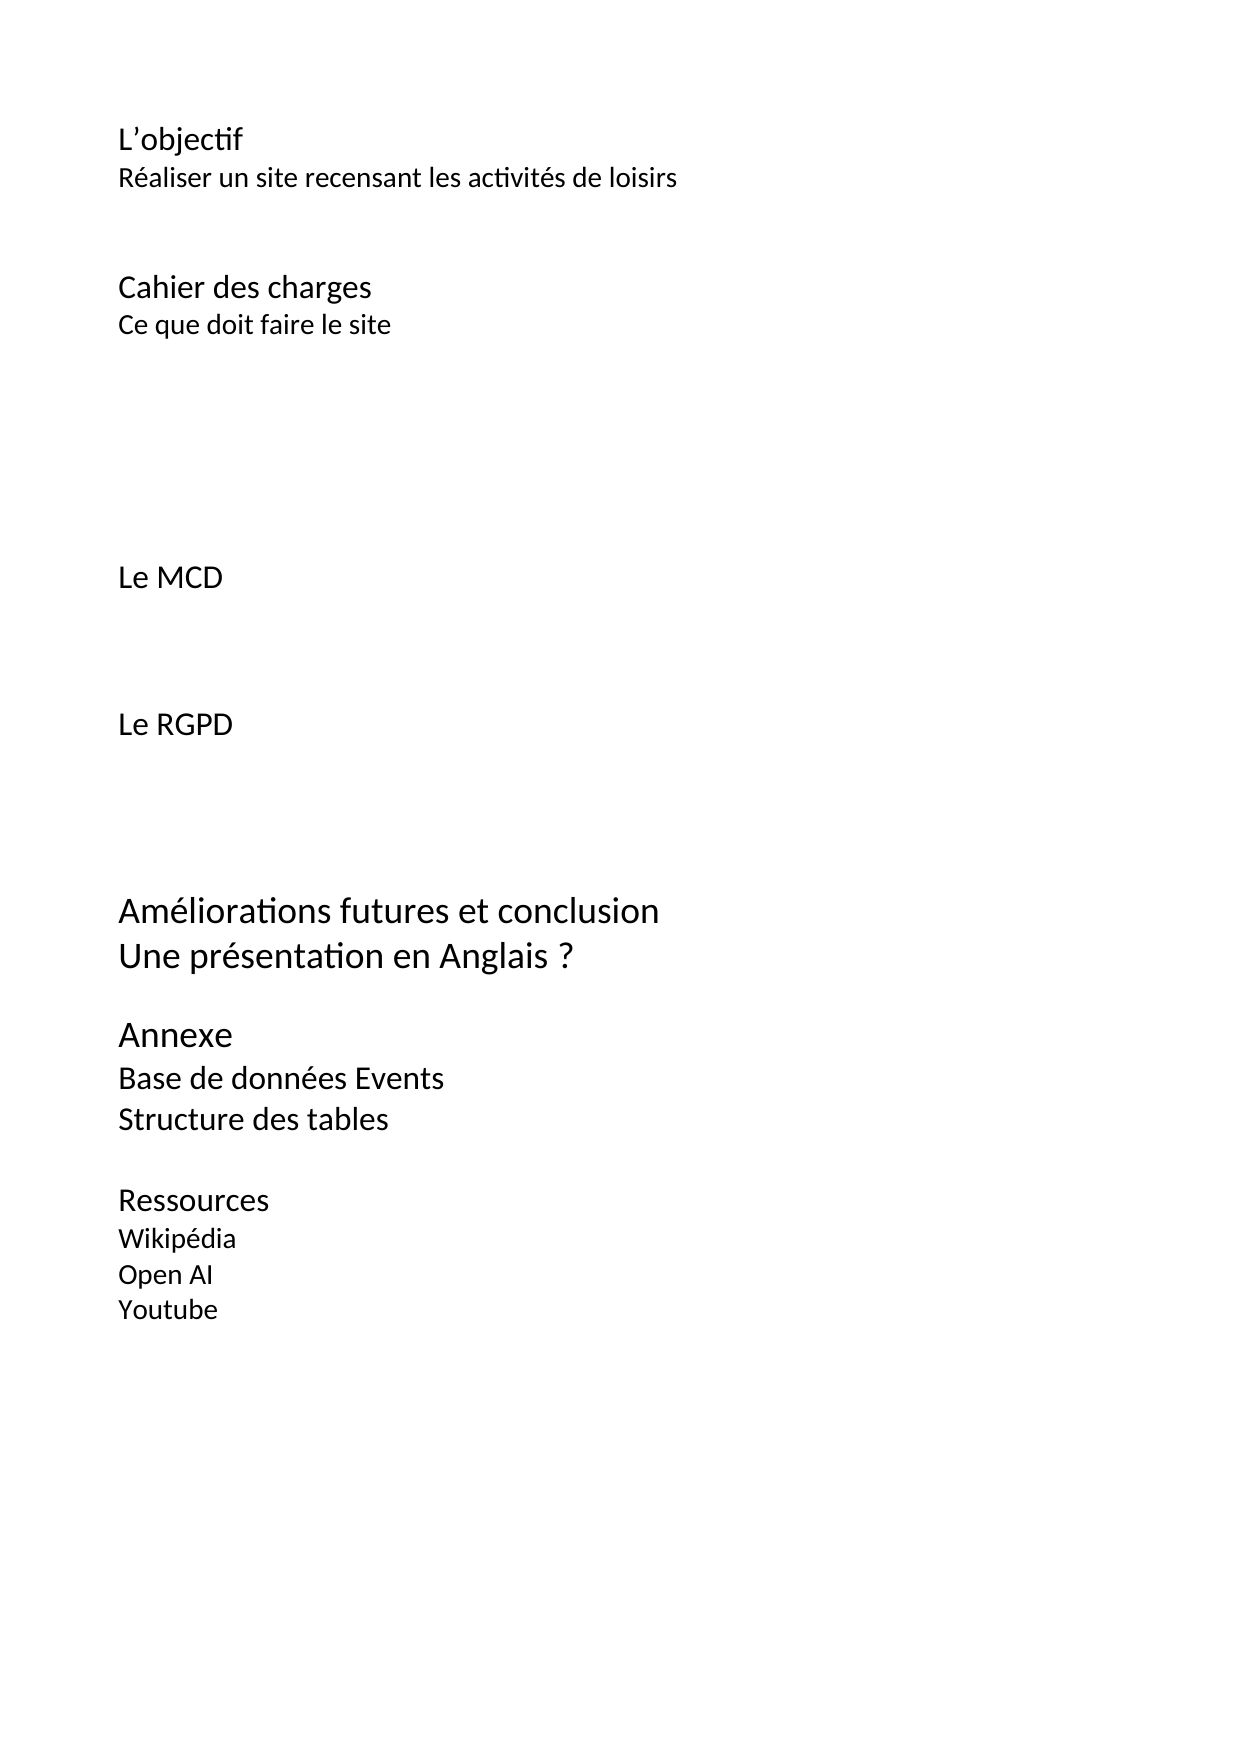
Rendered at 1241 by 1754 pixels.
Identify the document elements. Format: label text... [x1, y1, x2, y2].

text L’objectif [118, 118, 1122, 159]
text Cahier des charges [118, 266, 1122, 306]
text Open AI [118, 1256, 1122, 1291]
text Structure des tables [118, 1098, 1122, 1139]
text Améliorations futures et conclusion [118, 887, 1122, 932]
text Le MCD [118, 556, 1122, 597]
text Ressources [118, 1179, 1122, 1220]
text Base de données Events [118, 1057, 1122, 1098]
text Annexe [118, 1011, 1122, 1057]
text Wikipédia [118, 1220, 1122, 1256]
text Youtube [118, 1291, 1122, 1327]
text Ce que doit faire le site [118, 306, 1122, 342]
text Une présentation en Anglais ? [118, 932, 1122, 978]
text Réaliser un site recensant les activités de loisirs [118, 159, 1122, 194]
text Le RGPD [118, 703, 1122, 744]
